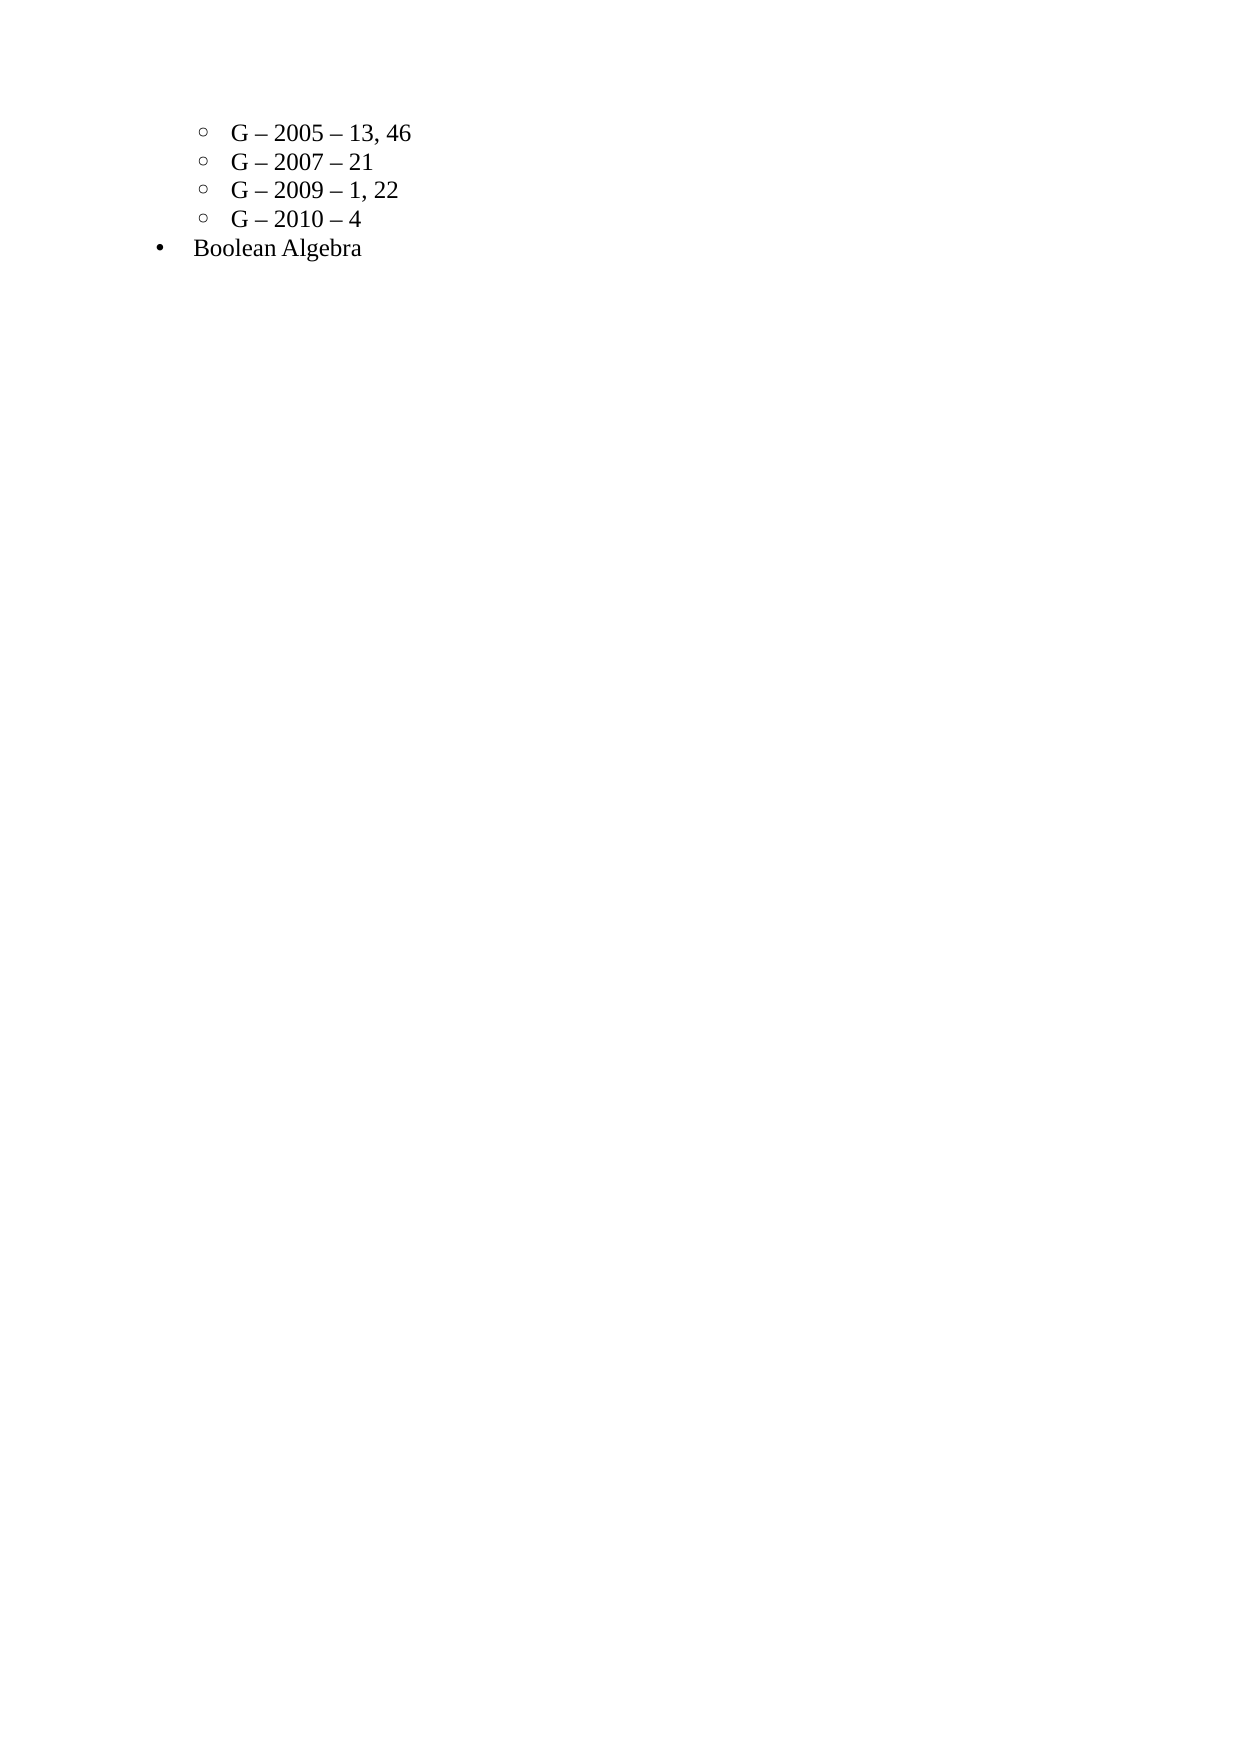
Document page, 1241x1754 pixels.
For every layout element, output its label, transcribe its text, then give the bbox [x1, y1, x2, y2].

list G – 2005 – 13, 46 [193, 118, 1122, 147]
list G – 2007 – 21 [193, 147, 1122, 176]
list G – 2010 – 4 [193, 204, 1122, 233]
list Boolean Algebra [156, 233, 1122, 262]
list G – 2009 – 1, 22 [193, 176, 1122, 204]
